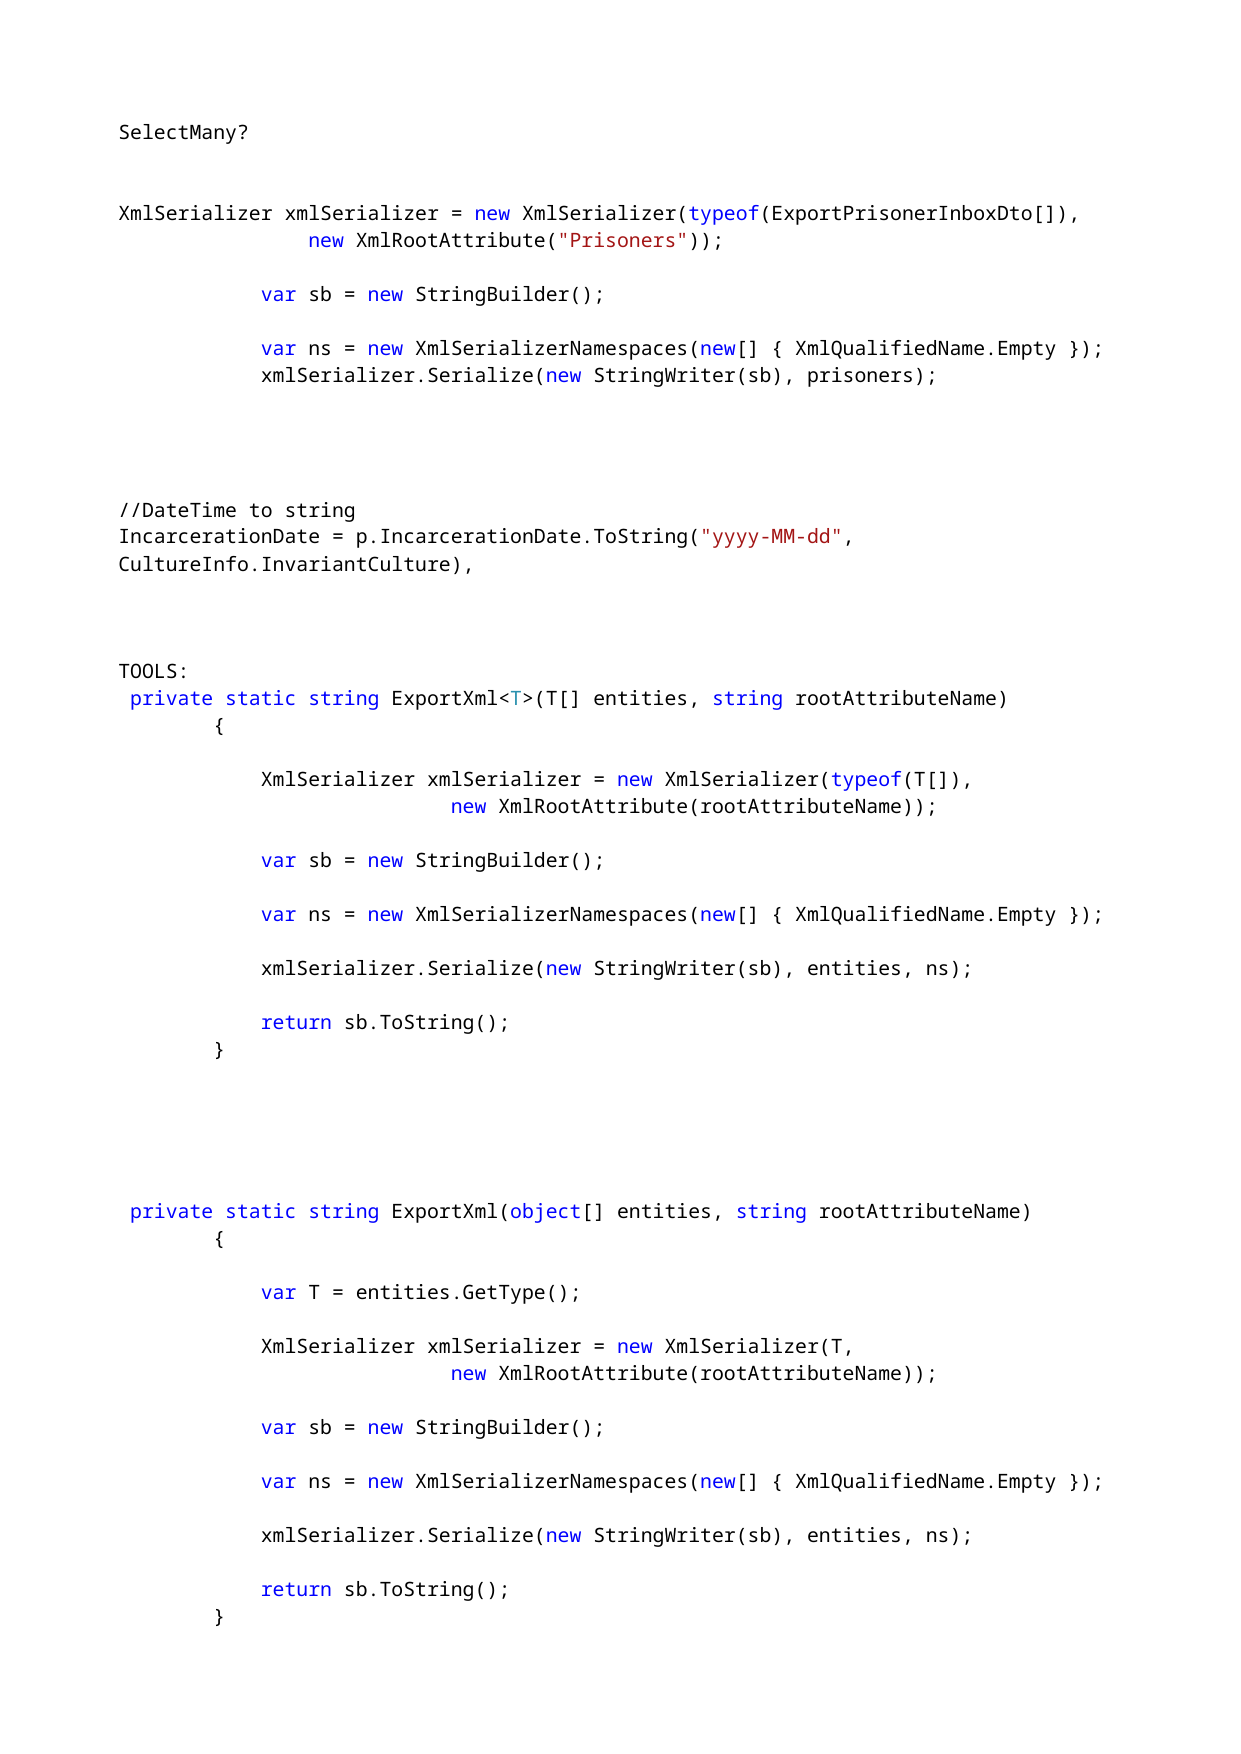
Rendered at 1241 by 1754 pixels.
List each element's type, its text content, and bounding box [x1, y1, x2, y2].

text return sb.ToString(); [118, 1008, 1122, 1035]
text new XmlRootAttribute(rootAttributeName)); [118, 793, 1122, 819]
text TOOLS: [118, 658, 1122, 685]
text private static string ExportXml<T>(T[] entities, string rootAttributeName) [118, 685, 1122, 712]
text var ns = new XmlSerializerNamespaces(new[] { XmlQualifiedName.Empty }); [118, 901, 1122, 927]
text //DateTime to string [118, 496, 1122, 523]
text new XmlRootAttribute(rootAttributeName)); [118, 1359, 1122, 1386]
text xmlSerializer.Serialize(new StringWriter(sb), prisoners); [118, 361, 1122, 388]
text new XmlRootAttribute("Prisoners")); [118, 226, 1122, 253]
text } [118, 1602, 1122, 1629]
text xmlSerializer.Serialize(new StringWriter(sb), entities, ns); [118, 1521, 1122, 1548]
text var ns = new XmlSerializerNamespaces(new[] { XmlQualifiedName.Empty }); [118, 334, 1122, 361]
text xmlSerializer.Serialize(new StringWriter(sb), entities, ns); [118, 954, 1122, 981]
text var T = entities.GetType(); [118, 1278, 1122, 1305]
text { [118, 712, 1122, 739]
text var sb = new StringBuilder(); [118, 280, 1122, 307]
text SelectMany? [118, 118, 1122, 145]
text private static string ExportXml(object[] entities, string rootAttributeName) [118, 1197, 1122, 1224]
text XmlSerializer xmlSerializer = new XmlSerializer(T, [118, 1332, 1122, 1359]
text { [118, 1224, 1122, 1251]
text var sb = new StringBuilder(); [118, 1413, 1122, 1440]
text } [118, 1035, 1122, 1062]
text XmlSerializer xmlSerializer = new XmlSerializer(typeof(T[]), [118, 766, 1122, 793]
text IncarcerationDate = p.IncarcerationDate.ToString("yyyy-MM-dd", CultureInfo.InvariantCulture), [118, 523, 1122, 577]
text var sb = new StringBuilder(); [118, 847, 1122, 873]
text var ns = new XmlSerializerNamespaces(new[] { XmlQualifiedName.Empty }); [118, 1467, 1122, 1494]
text XmlSerializer xmlSerializer = new XmlSerializer(typeof(ExportPrisonerInboxDto[]), [118, 199, 1122, 226]
text return sb.ToString(); [118, 1575, 1122, 1602]
